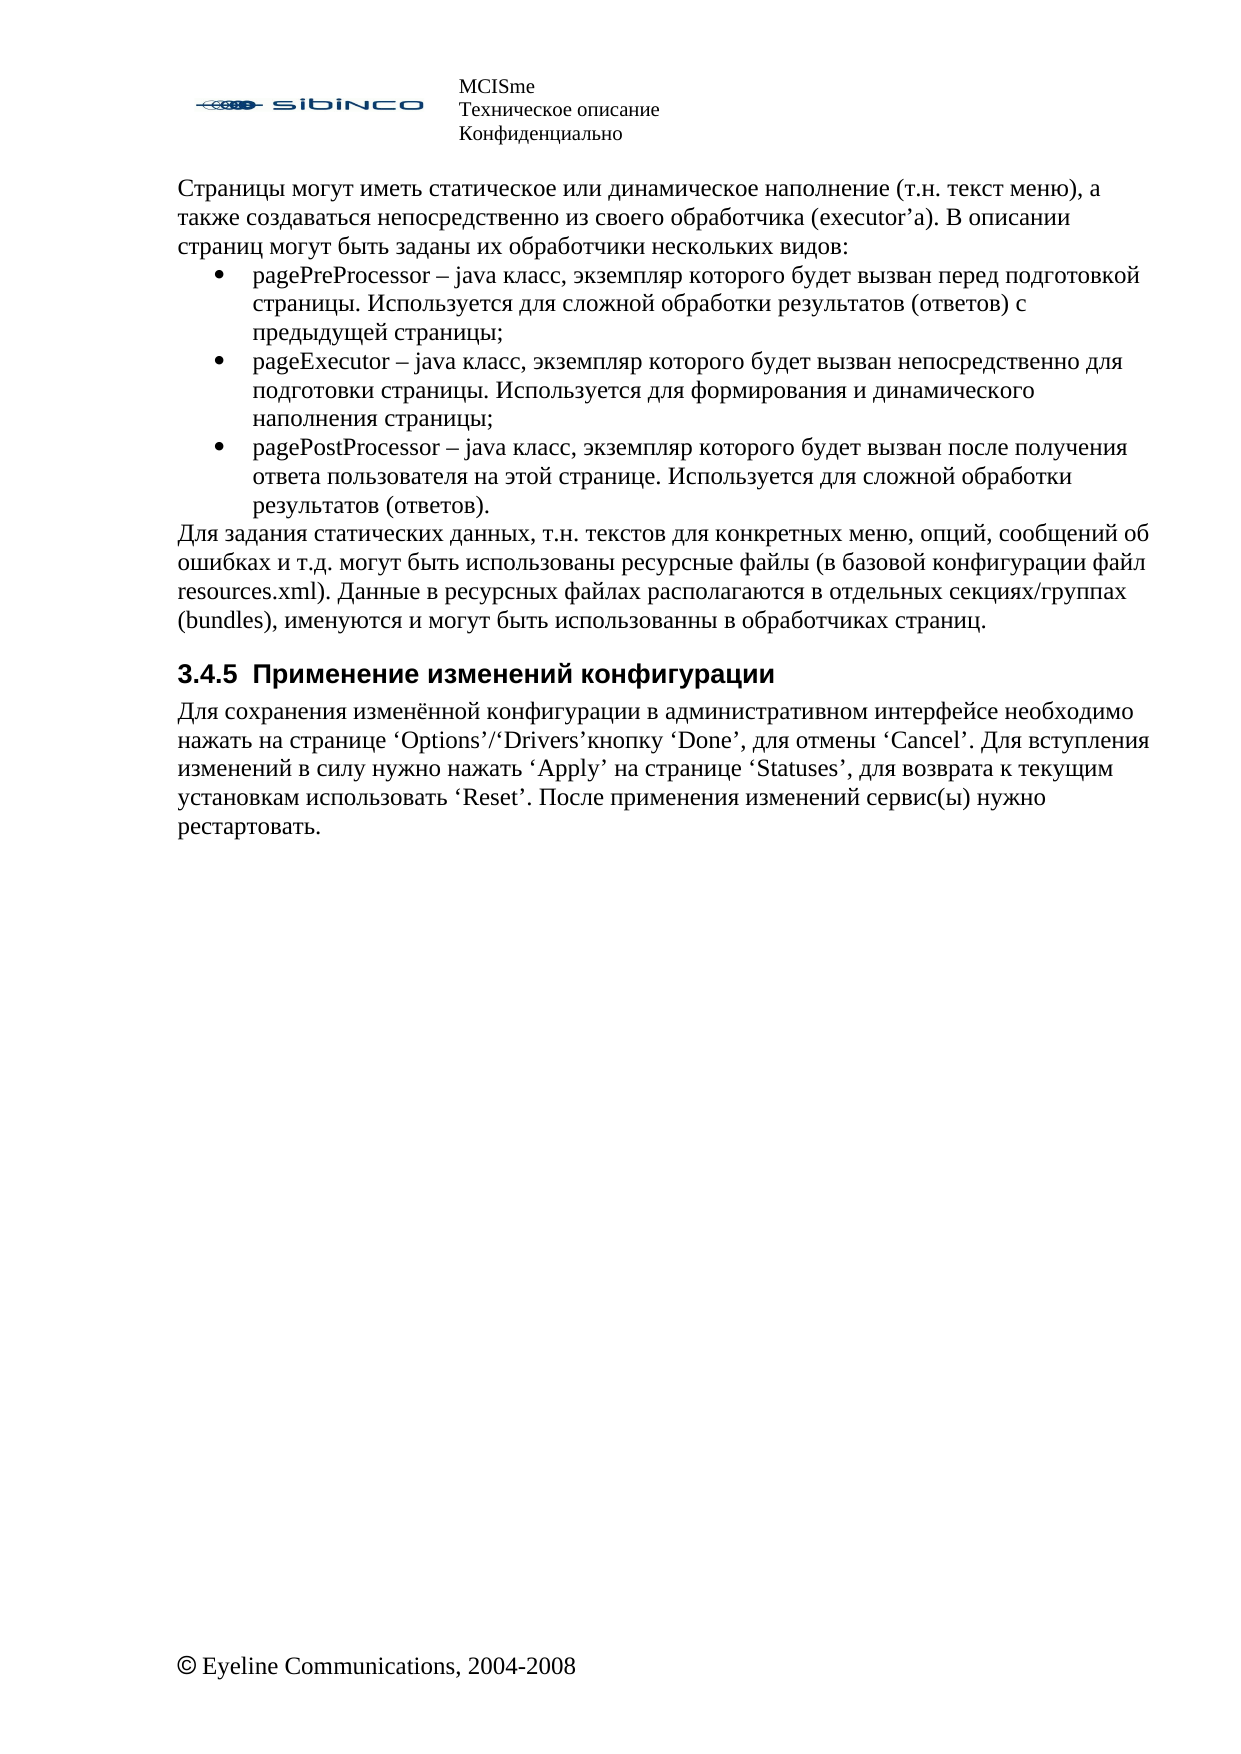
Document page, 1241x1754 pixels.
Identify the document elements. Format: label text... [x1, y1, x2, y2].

list pageExecutor – java класс, экземпляр которого будет вызван непосредственно для подготовки страницы. Используется для формирования и динамического наполнения страницы; [215, 346, 1152, 432]
subtitle Применение изменений конфигурации [177, 658, 1152, 690]
list pagePostProcessor – java класс, экземпляр которого будет вызван после получения ответа пользователя на этой странице. Используется для сложной обработки результатов (ответов). [215, 432, 1152, 518]
text Страницы могут иметь статическое или динамическое наполнение (т.н. текст меню), а также создаваться непосредственно из своего обработчика (executor’а). В описании страниц могут быть заданы их обработчики нескольких видов: [177, 173, 1152, 260]
text Для сохранения изменённой конфигурации в административном интерфейсе необходимо нажать на странице ‘Options’/‘Drivers’кнопку ‘Done’, для отмены ‘Cancel’. Для вступления изменений в силу нужно нажать ‘Apply’ на странице ‘Statuses’, для возврата к текущим установкам использовать ‘Reset’. После применения изменений сервис(ы) нужно рестартовать. [177, 696, 1152, 840]
text Для задания статических данных, т.н. текстов для конкретных меню, опций, сообщений об ошибках и т.д. могут быть использованы ресурсные файлы (в базовой конфигурации файл resources.xml). Данные в ресурсных файлах располагаются в отдельных секциях/группах (bundles), именуются и могут быть использованны в обработчиках страниц. [177, 518, 1152, 633]
picture [194, 98, 425, 112]
list pagePreProcessor – java класс, экземпляр которого будет вызван перед подготовкой страницы. Используется для сложной обработки результатов (ответов) с предыдущей страницы; [215, 260, 1152, 346]
